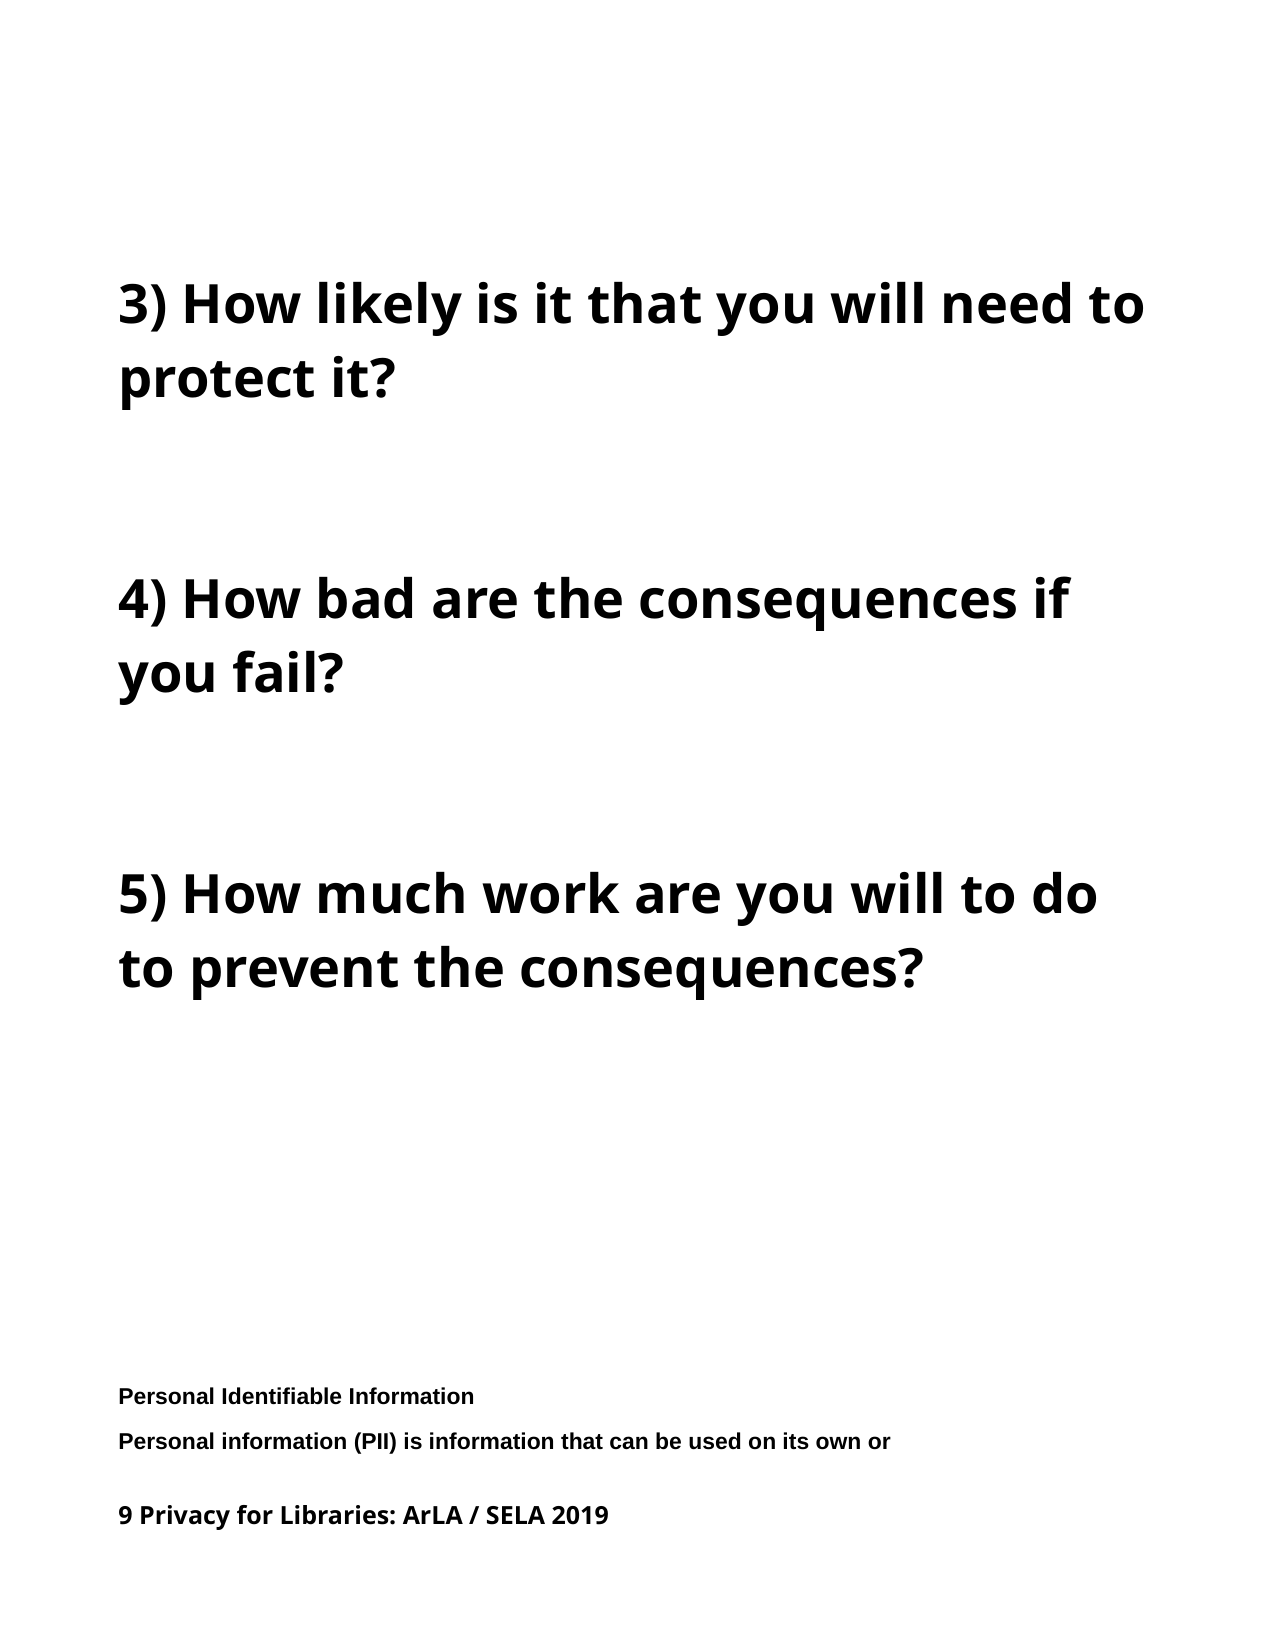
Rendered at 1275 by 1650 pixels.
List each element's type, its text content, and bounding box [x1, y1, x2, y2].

text 3) How likely is it that you will need to [118, 266, 1157, 339]
text 5) How much work are you will to do to prevent the consequences? [118, 856, 1157, 1003]
text protect it? [118, 339, 1157, 413]
text 4) How bad are the consequences if you fail? [118, 561, 1157, 708]
text Personal information (PII) is information that can be used on its own or [118, 1428, 1157, 1454]
text Personal Identifiable Information [118, 1383, 1157, 1409]
